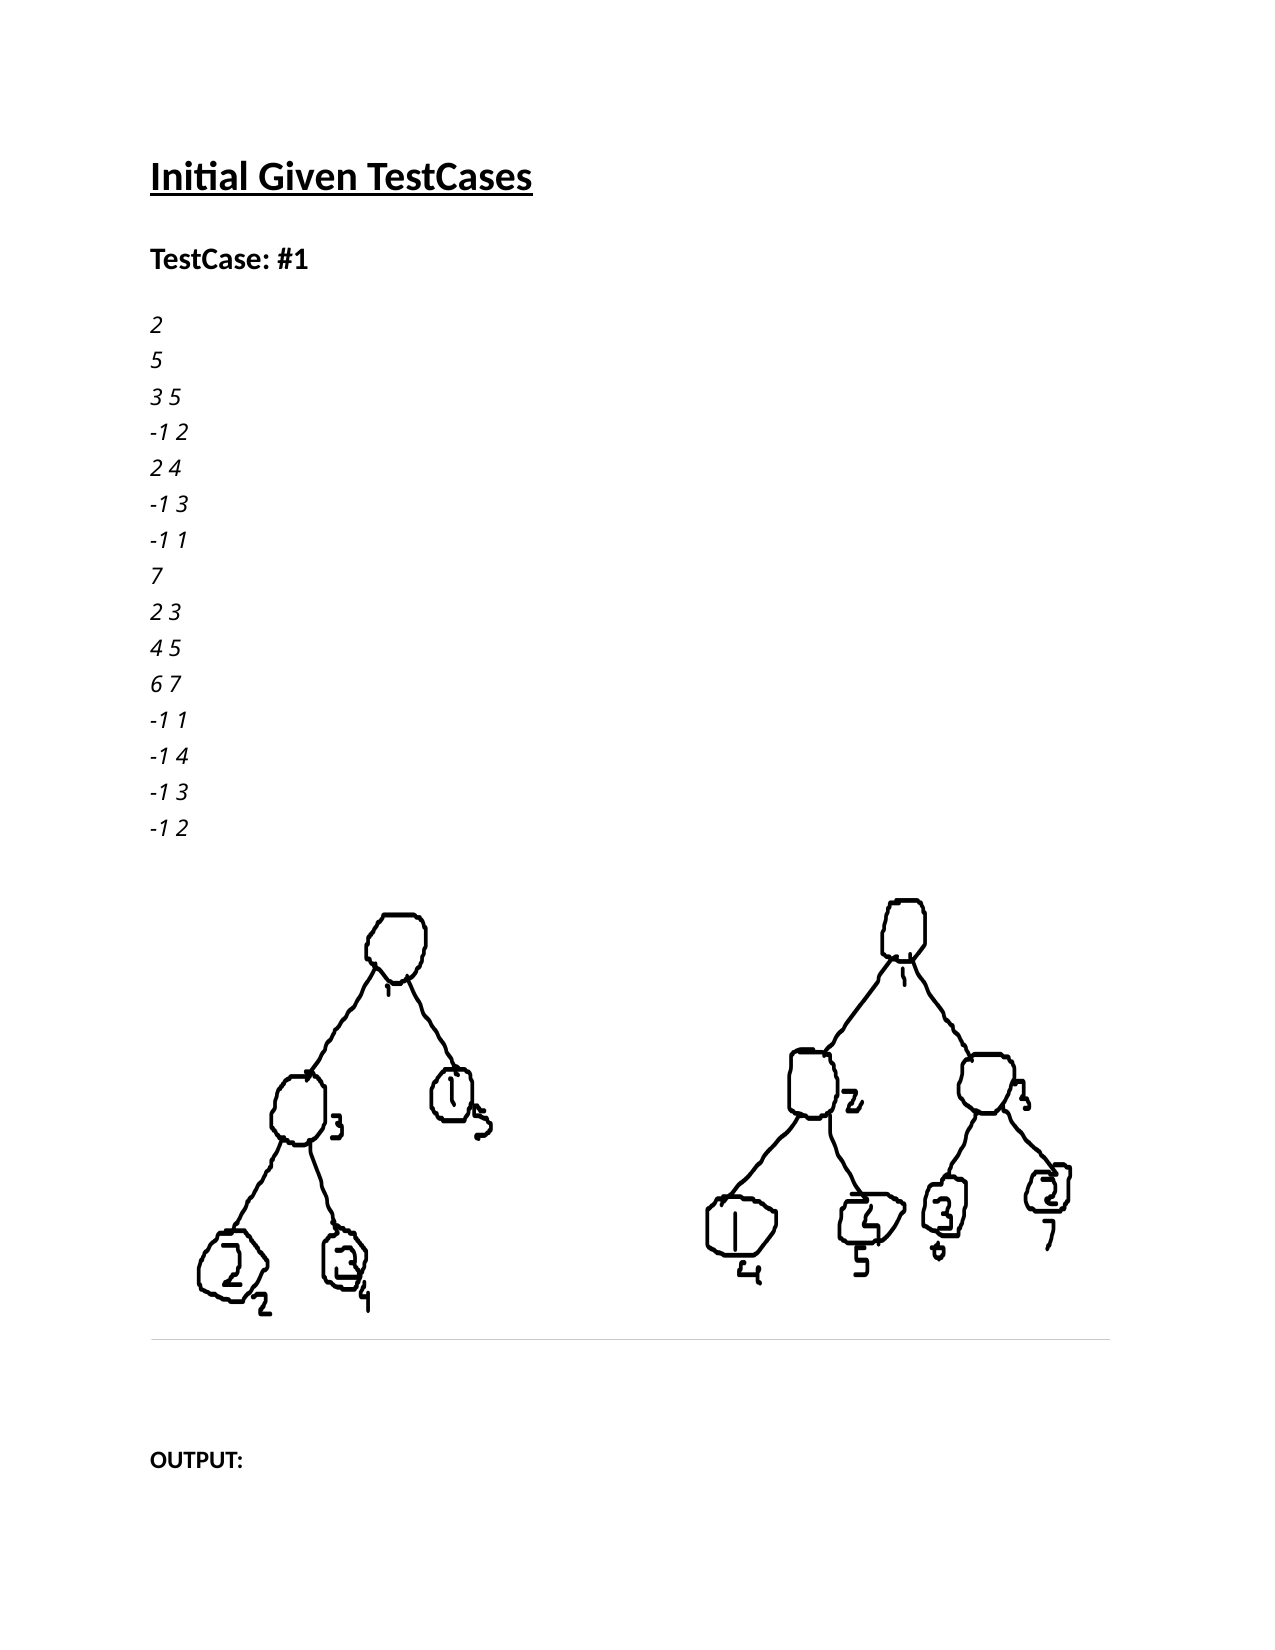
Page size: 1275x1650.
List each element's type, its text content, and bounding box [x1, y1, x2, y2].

text 2 4 [150, 452, 1125, 483]
text 3 5 [150, 380, 1125, 412]
text 6 7 [150, 668, 1125, 699]
text TestCase: #1 [150, 229, 1125, 280]
picture [150, 883, 1110, 1340]
text 2 [150, 308, 1125, 340]
text 7 [150, 560, 1125, 591]
text -1 1 [150, 704, 1125, 735]
text Initial Given TestCases [150, 150, 1125, 201]
text OUTPUT: [150, 1444, 1125, 1474]
text -1 1 [150, 524, 1125, 555]
text -1 4 [150, 740, 1125, 771]
text 5 [150, 344, 1125, 376]
text 2 3 [150, 596, 1125, 627]
text -1 2 [150, 812, 1125, 843]
text -1 3 [150, 488, 1125, 519]
text -1 2 [150, 416, 1125, 448]
text 4 5 [150, 632, 1125, 663]
text -1 3 [150, 776, 1125, 807]
